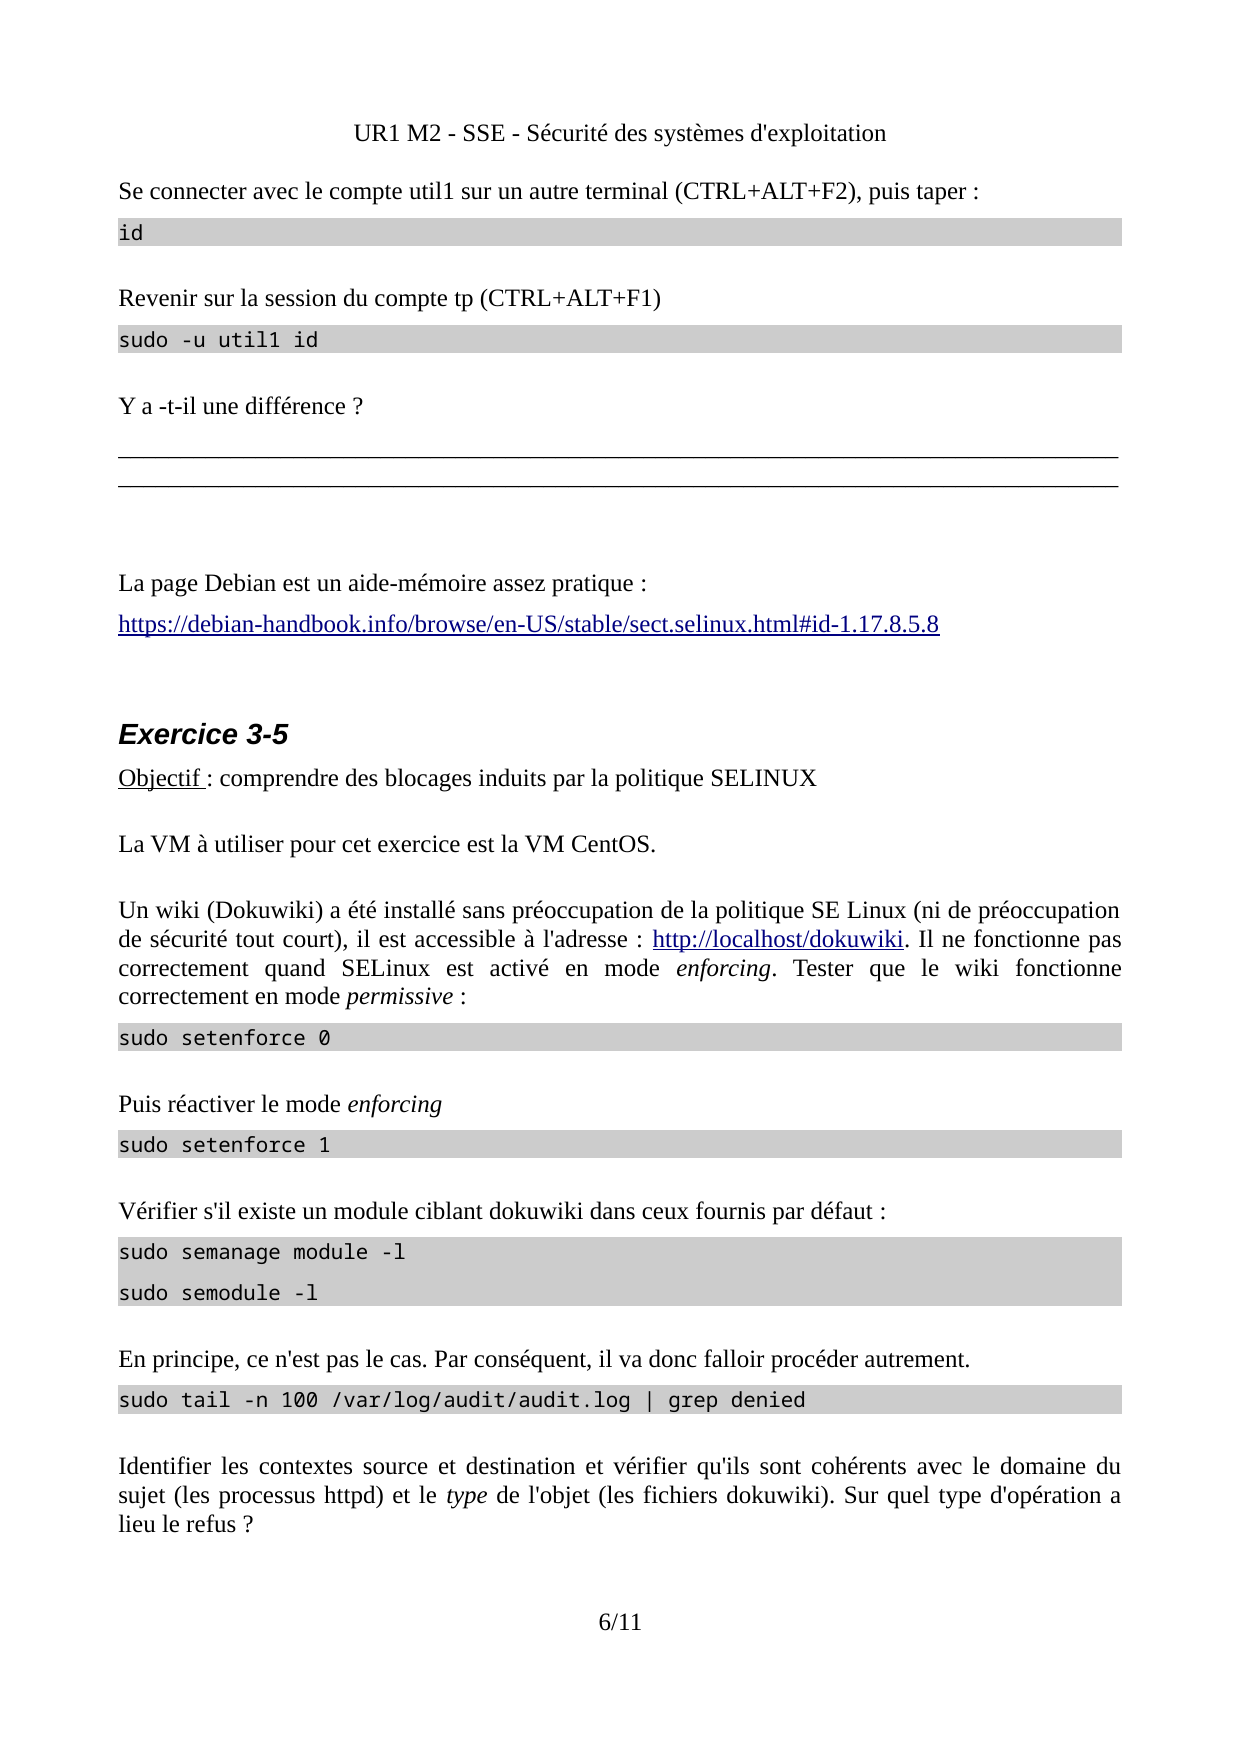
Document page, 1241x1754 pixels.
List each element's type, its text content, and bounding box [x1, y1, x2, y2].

subtitle Exercice 3-5 [118, 717, 1122, 750]
text sudo tail -n 100 /var/log/audit/audit.log | grep denied [118, 1385, 1122, 1414]
text sudo semanage module -l [118, 1237, 1122, 1266]
text https://debian-handbook.info/browse/en-US/stable/sect.selinux.html#id-1.17.8.5.8 [118, 609, 1122, 638]
text Revenir sur la session du compte tp (CTRL+ALT+F1) [118, 283, 1122, 312]
text Se connecter avec le compte util1 sur un autre terminal (CTRL+ALT+F2), puis taper : [118, 176, 1122, 205]
text La page Debian est un aide-mémoire assez pratique : [118, 568, 1122, 597]
text ________________________________________________________________________________________________________________________________________________________________ [118, 432, 1122, 489]
text Puis réactiver le mode enforcing [118, 1089, 1122, 1117]
text Vérifier s'il existe un module ciblant dokuwiki dans ceux fournis par défaut : [118, 1196, 1122, 1224]
text Objectif : comprendre des blocages induits par la politique SELINUX [118, 763, 1122, 791]
text Un wiki (Dokuwiki) a été installé sans préoccupation de la politique SE Linux (ni de préoccupation de sécurité tout court), il est accessible à l'adresse : http://localhost/dokuwiki. Il ne fonctionne pas correctement quand SELinux est activé en mode enforcing. Tester que le wiki fonctionne correctement en mode permissive : [118, 895, 1122, 1010]
text sudo semodule -l [118, 1278, 1122, 1306]
text En principe, ce n'est pas le cas. Par conséquent, il va donc falloir procéder autrement. [118, 1344, 1122, 1373]
text id [118, 218, 1122, 246]
text La VM à utiliser pour cet exercice est la VM CentOS. [118, 829, 1122, 858]
text sudo setenforce 0 [118, 1023, 1122, 1051]
text sudo -u util1 id [118, 325, 1122, 353]
text sudo setenforce 1 [118, 1130, 1122, 1158]
text Y a -t-il une différence ? [118, 391, 1122, 419]
text Identifier les contextes source et destination et vérifier qu'ils sont cohérents avec le domaine du sujet (les processus httpd) et le type de l'objet (les fichiers dokuwiki). Sur quel type d'opération a lieu le refus ? [118, 1451, 1122, 1537]
